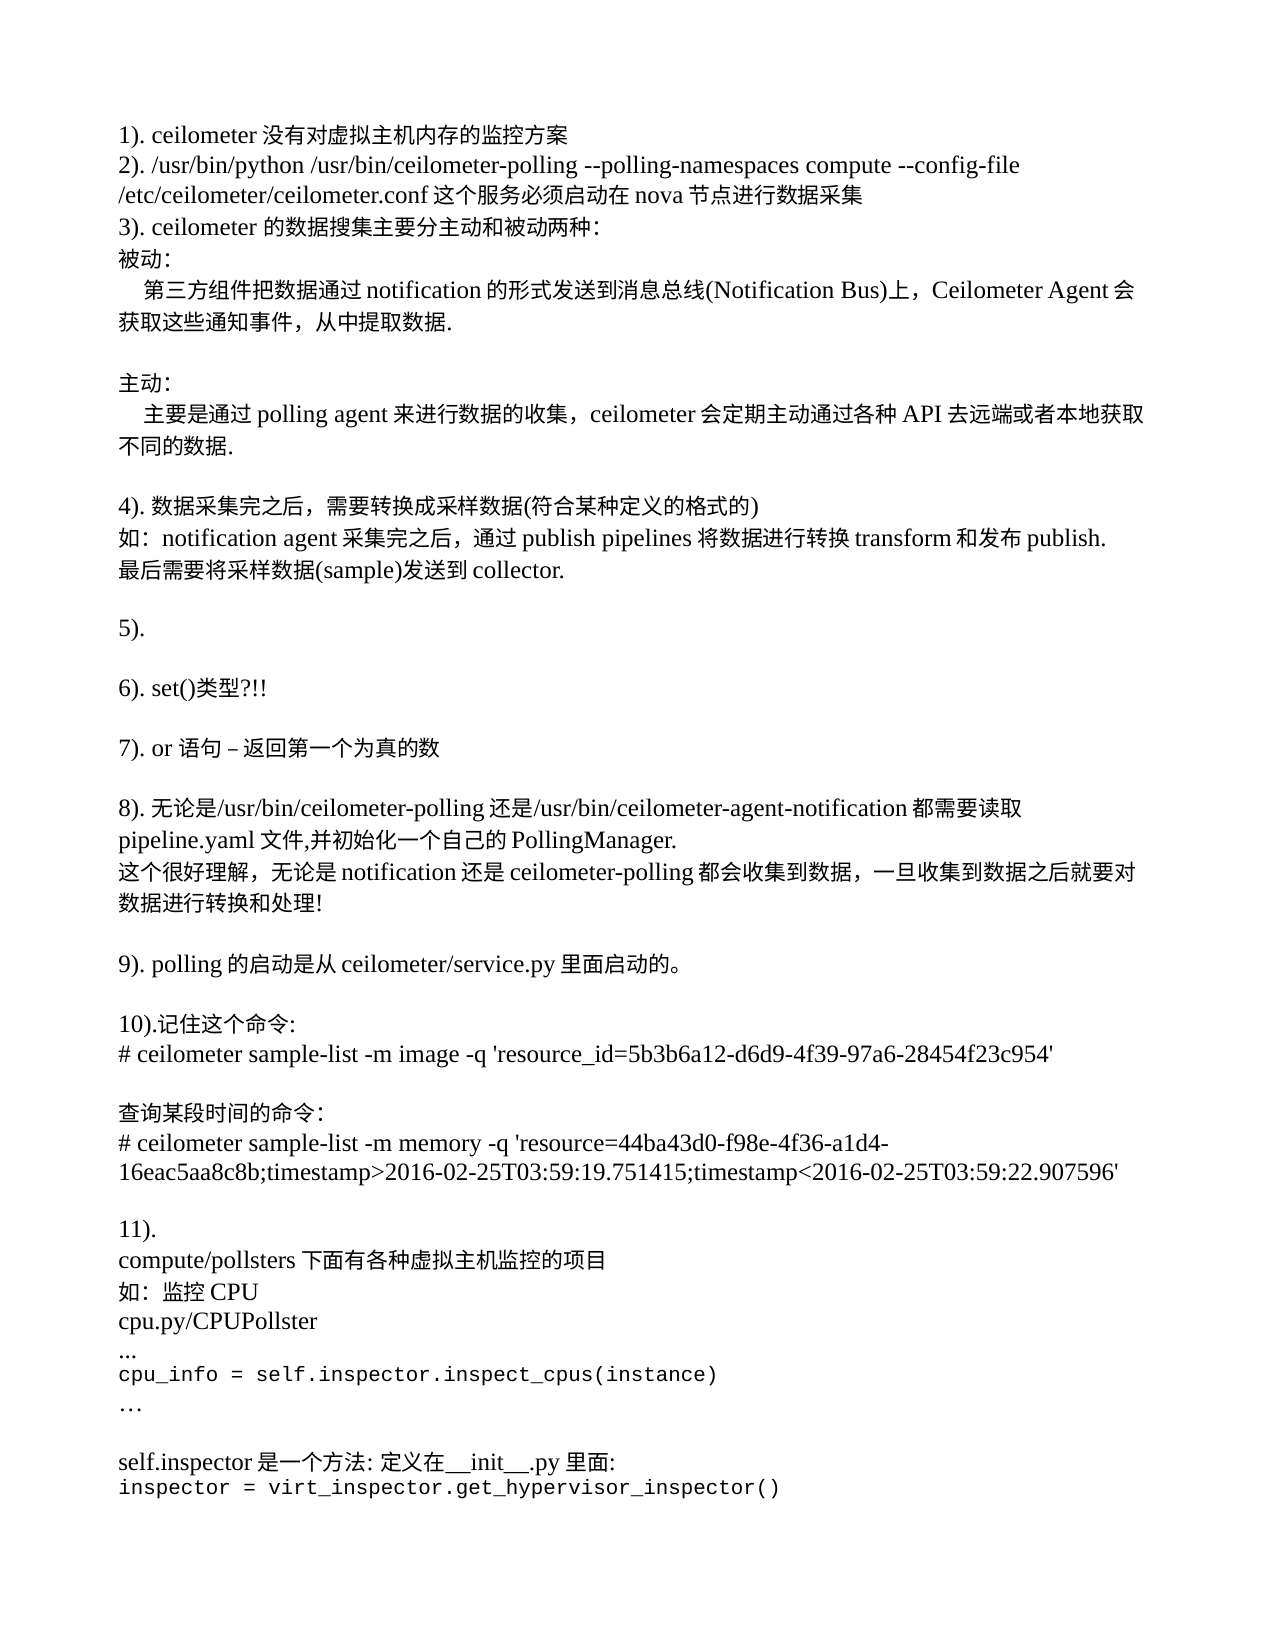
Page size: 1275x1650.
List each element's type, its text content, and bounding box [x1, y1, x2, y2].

text 如：notification agent采集完之后，通过publish pipelines将数据进行转换transform和发布publish. [118, 521, 1157, 553]
text 如：监控CPU [118, 1275, 1157, 1306]
text # ceilometer sample-list -m memory -q 'resource=44ba43d0-f98e-4f36-a1d4-16eac5aa8c8b;timestamp>2016-02-25T03:59:19.751415;timestamp<2016-02-25T03:59:22.907596' [118, 1128, 1157, 1186]
text 3). ceilometer 的数据搜集主要分主动和被动两种： [118, 210, 1157, 242]
text cpu.py/CPUPollster [118, 1306, 1157, 1335]
text 最后需要将采样数据(sample)发送到collector. [118, 553, 1157, 584]
text 4). 数据采集完之后，需要转换成采样数据(符合某种定义的格式的) [118, 489, 1157, 521]
text … [118, 1388, 1157, 1416]
text cpu_info = self.inspector.inspect_cpus(instance) [118, 1364, 1157, 1388]
text 5). [118, 613, 1157, 642]
text self.inspector是一个方法: 定义在__init__.py里面: [118, 1445, 1157, 1477]
text 6). set()类型?!! [118, 671, 1157, 702]
text # ceilometer sample-list -m image -q 'resource_id=5b3b6a12-d6d9-4f39-97a6-28454f23c954' [118, 1039, 1157, 1068]
text compute/pollsters下面有各种虚拟主机监控的项目 [118, 1243, 1157, 1275]
text 7). or 语句 – 返回第一个为真的数 [118, 731, 1157, 763]
text 2). /usr/bin/python /usr/bin/ceilometer-polling --polling-namespaces compute --config-file /etc/ceilometer/ceilometer.conf这个服务必须启动在nova节点进行数据采集 [118, 150, 1157, 210]
text inspector = virt_inspector.get_hypervisor_inspector() [118, 1477, 1157, 1500]
text 8). 无论是/usr/bin/ceilometer-polling还是/usr/bin/ceilometer-agent-notification都需要读取pipeline.yaml文件,并初始化一个自己的PollingManager. [118, 791, 1157, 855]
text 查询某段时间的命令： [118, 1096, 1157, 1128]
text 10).记住这个命令: [118, 1007, 1157, 1039]
text 这个很好理解，无论是notification还是ceilometer-polling都会收集到数据，一旦收集到数据之后就要对数据进行转换和处理! [118, 855, 1157, 918]
text 第三方组件把数据通过notification的形式发送到消息总线(Notification Bus)上，Ceilometer Agent会获取这些通知事件，从中提取数据. [118, 273, 1157, 337]
text 主动： [118, 366, 1157, 397]
text 1). ceilometer没有对虚拟主机内存的监控方案 [118, 118, 1157, 150]
text 被动： [118, 242, 1157, 273]
text 主要是通过polling agent来进行数据的收集，ceilometer会定期主动通过各种API去远端或者本地获取不同的数据. [118, 397, 1157, 461]
text 11). [118, 1214, 1157, 1243]
text 9). polling的启动是从ceilometer/service.py里面启动的。 [118, 947, 1157, 978]
text ... [118, 1335, 1157, 1364]
